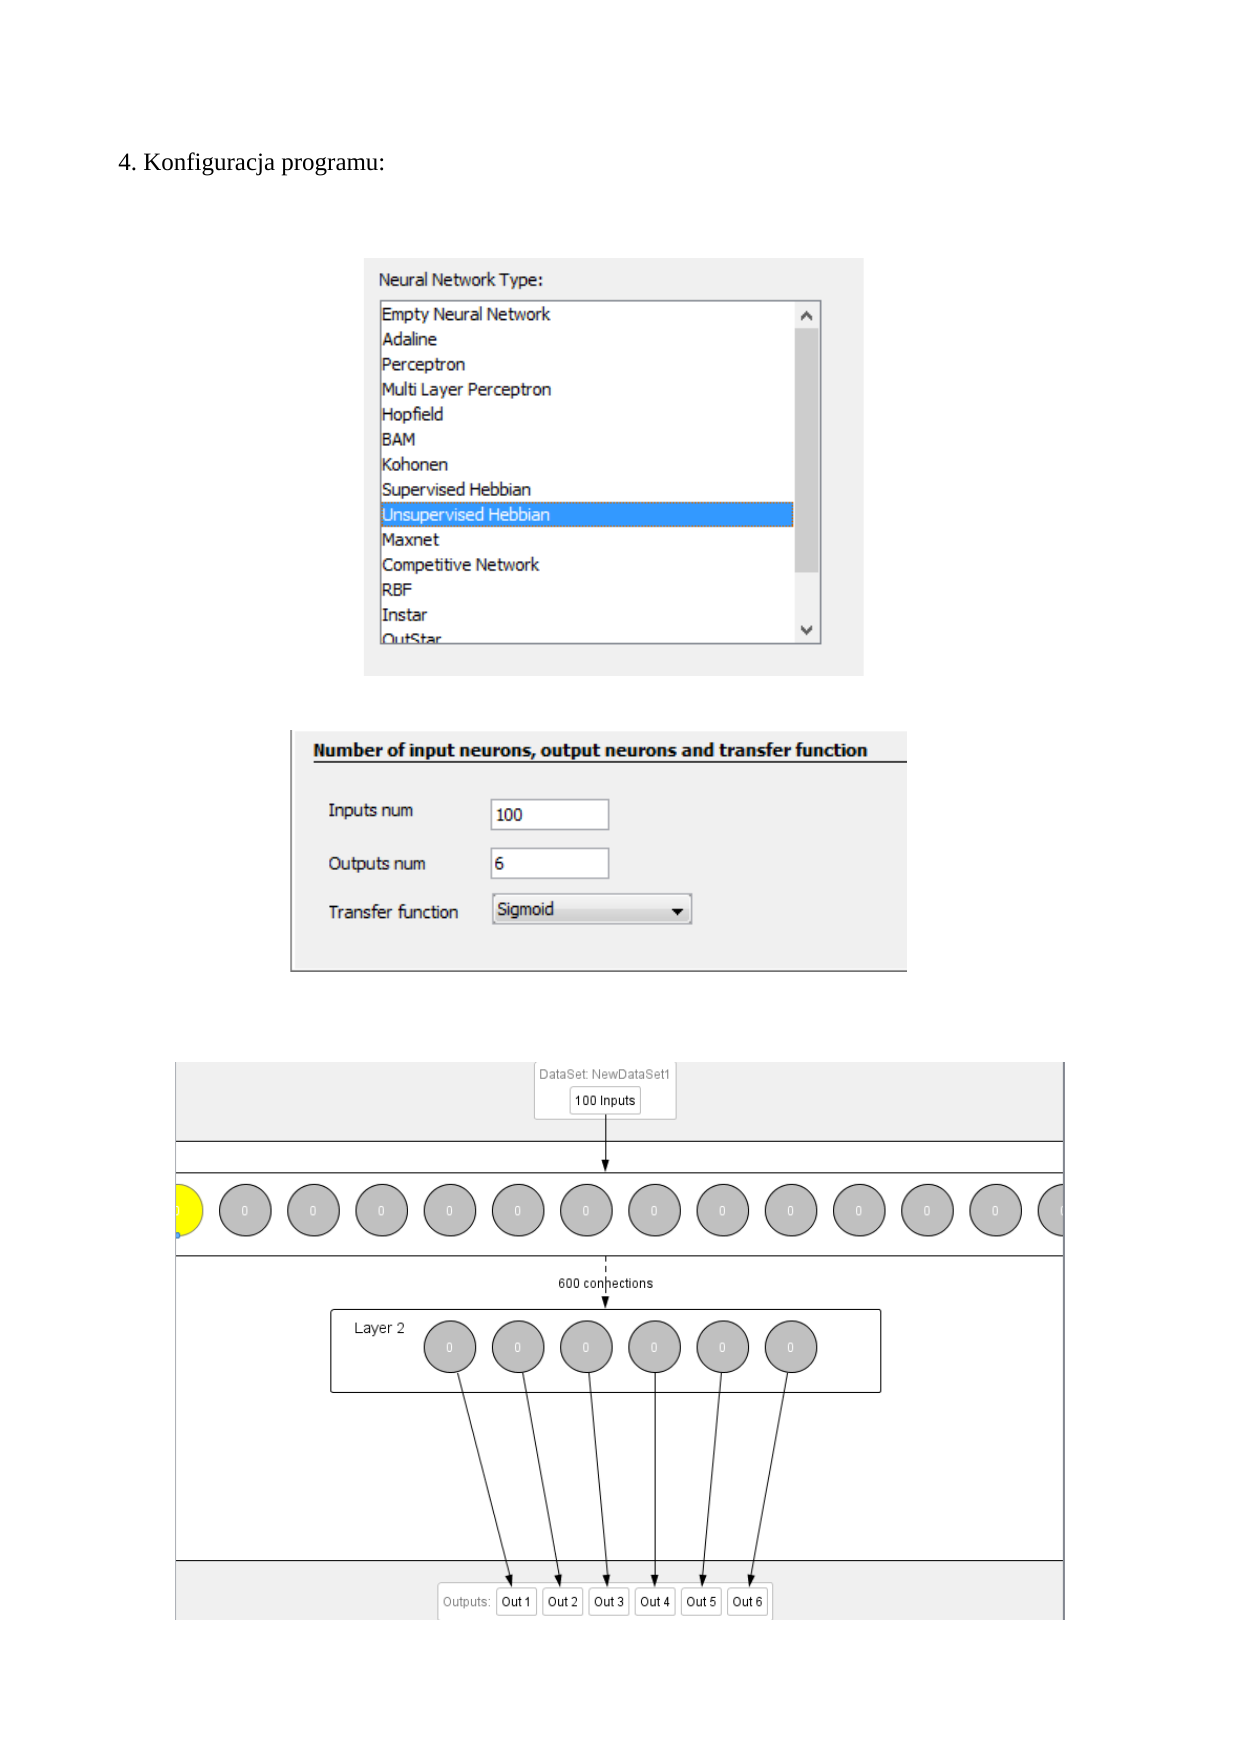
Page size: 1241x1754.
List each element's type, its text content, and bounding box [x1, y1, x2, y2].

text 4. Konfiguracja programu: [118, 147, 1122, 176]
picture [289, 730, 907, 972]
picture [363, 258, 864, 676]
picture [175, 1062, 1065, 1620]
